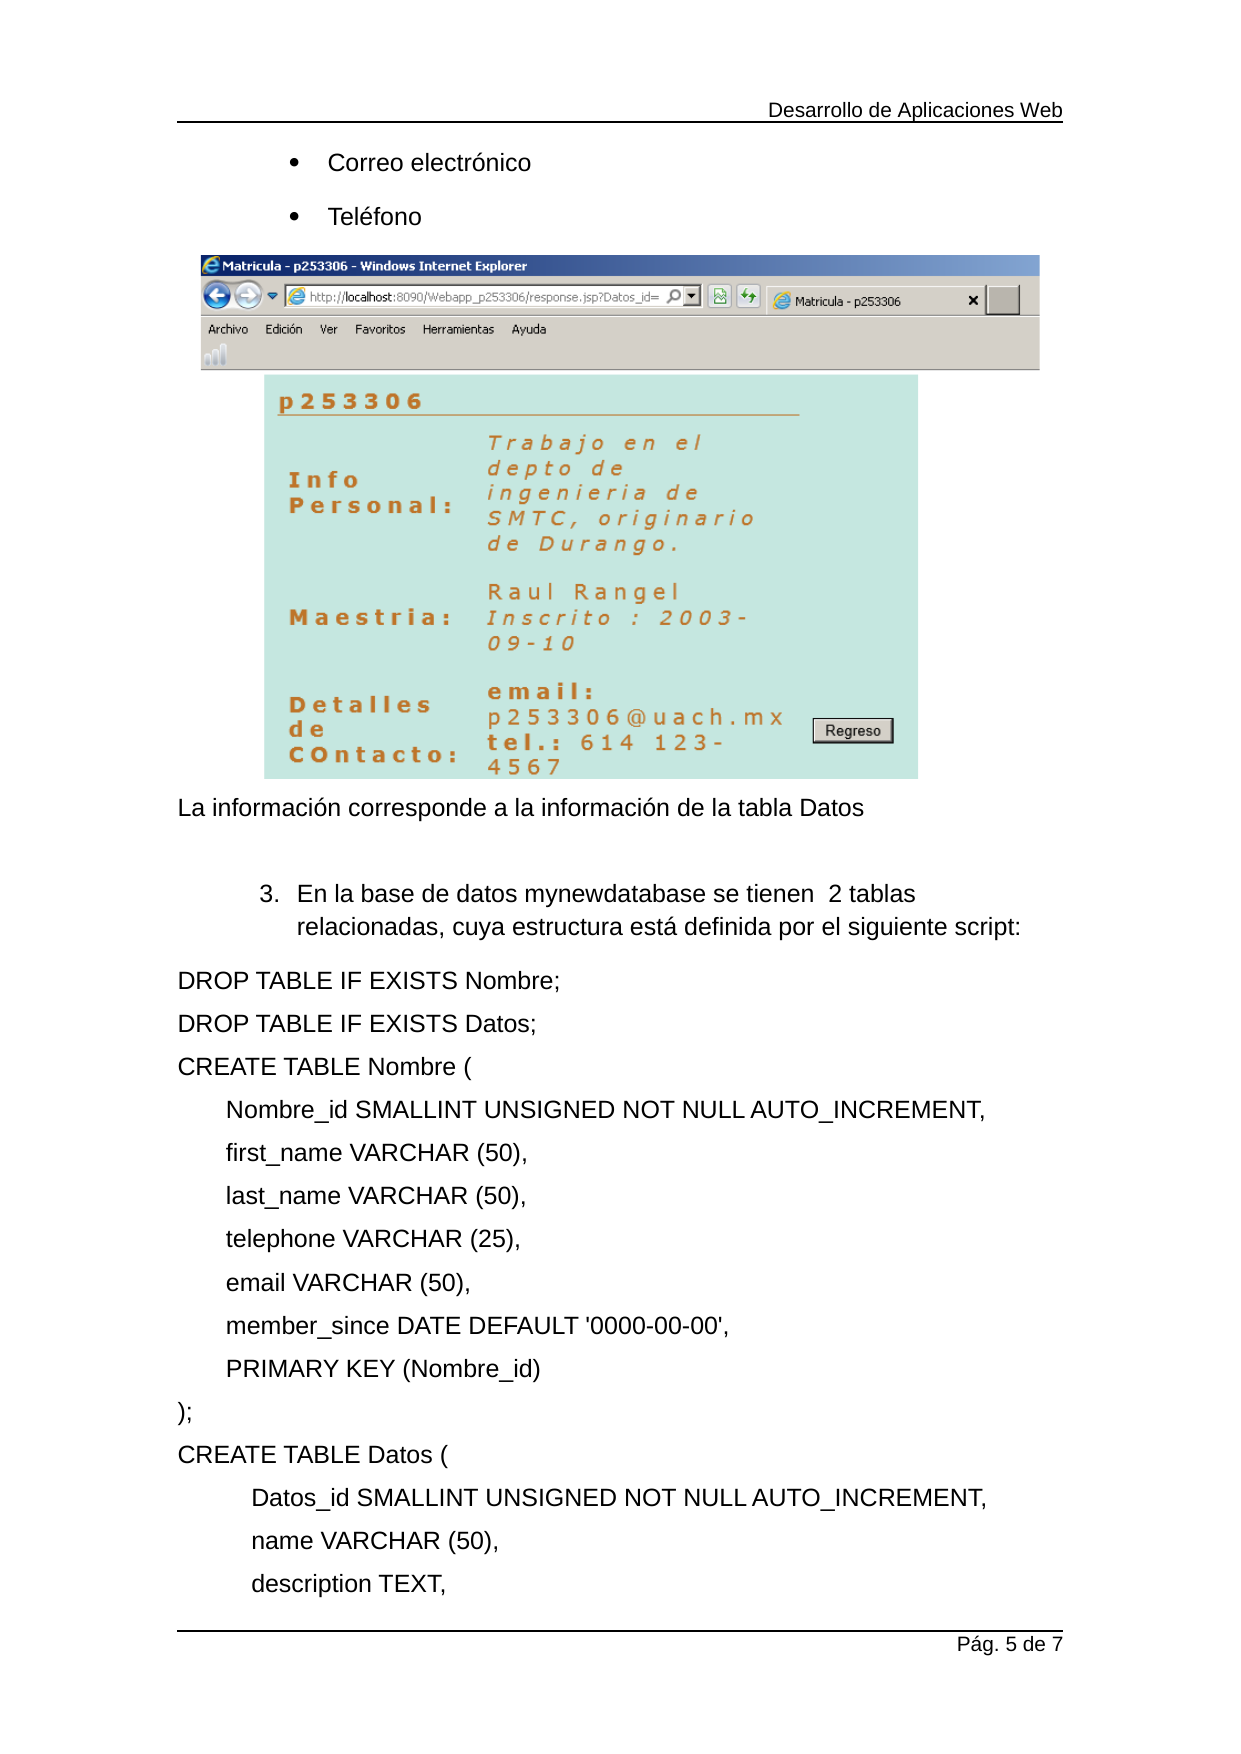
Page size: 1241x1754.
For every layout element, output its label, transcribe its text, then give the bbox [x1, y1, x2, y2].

text email VARCHAR (50), [177, 1268, 1063, 1296]
text member_since DATE DEFAULT '0000-00-00', [177, 1311, 1063, 1339]
list Teléfono [290, 202, 1063, 230]
text La información corresponde a la información de la tabla Datos [177, 793, 1063, 821]
text ); [177, 1397, 1063, 1426]
text name VARCHAR (50), [177, 1526, 1063, 1555]
text description TEXT, [177, 1569, 1063, 1598]
text telephone VARCHAR (25), [177, 1224, 1063, 1253]
text DROP TABLE IF EXISTS Datos; [177, 1009, 1063, 1038]
text DROP TABLE IF EXISTS Nombre; [177, 966, 1063, 994]
list En la base de datos mynewdatabase se tienen 2 tablas relacionadas, cuya estructura está definida por el siguiente script: [259, 879, 1063, 941]
text CREATE TABLE Datos ( [177, 1440, 1063, 1469]
list Correo electrónico [290, 148, 1063, 176]
text Nombre_id SMALLINT UNSIGNED NOT NULL AUTO_INCREMENT, [177, 1095, 1063, 1124]
text CREATE TABLE Nombre ( [177, 1052, 1063, 1081]
text first_name VARCHAR (50), [177, 1138, 1063, 1167]
text Datos_id SMALLINT UNSIGNED NOT NULL AUTO_INCREMENT, [177, 1483, 1063, 1512]
text last_name VARCHAR (50), [177, 1181, 1063, 1210]
text PRIMARY KEY (Nombre_id) [177, 1354, 1063, 1383]
